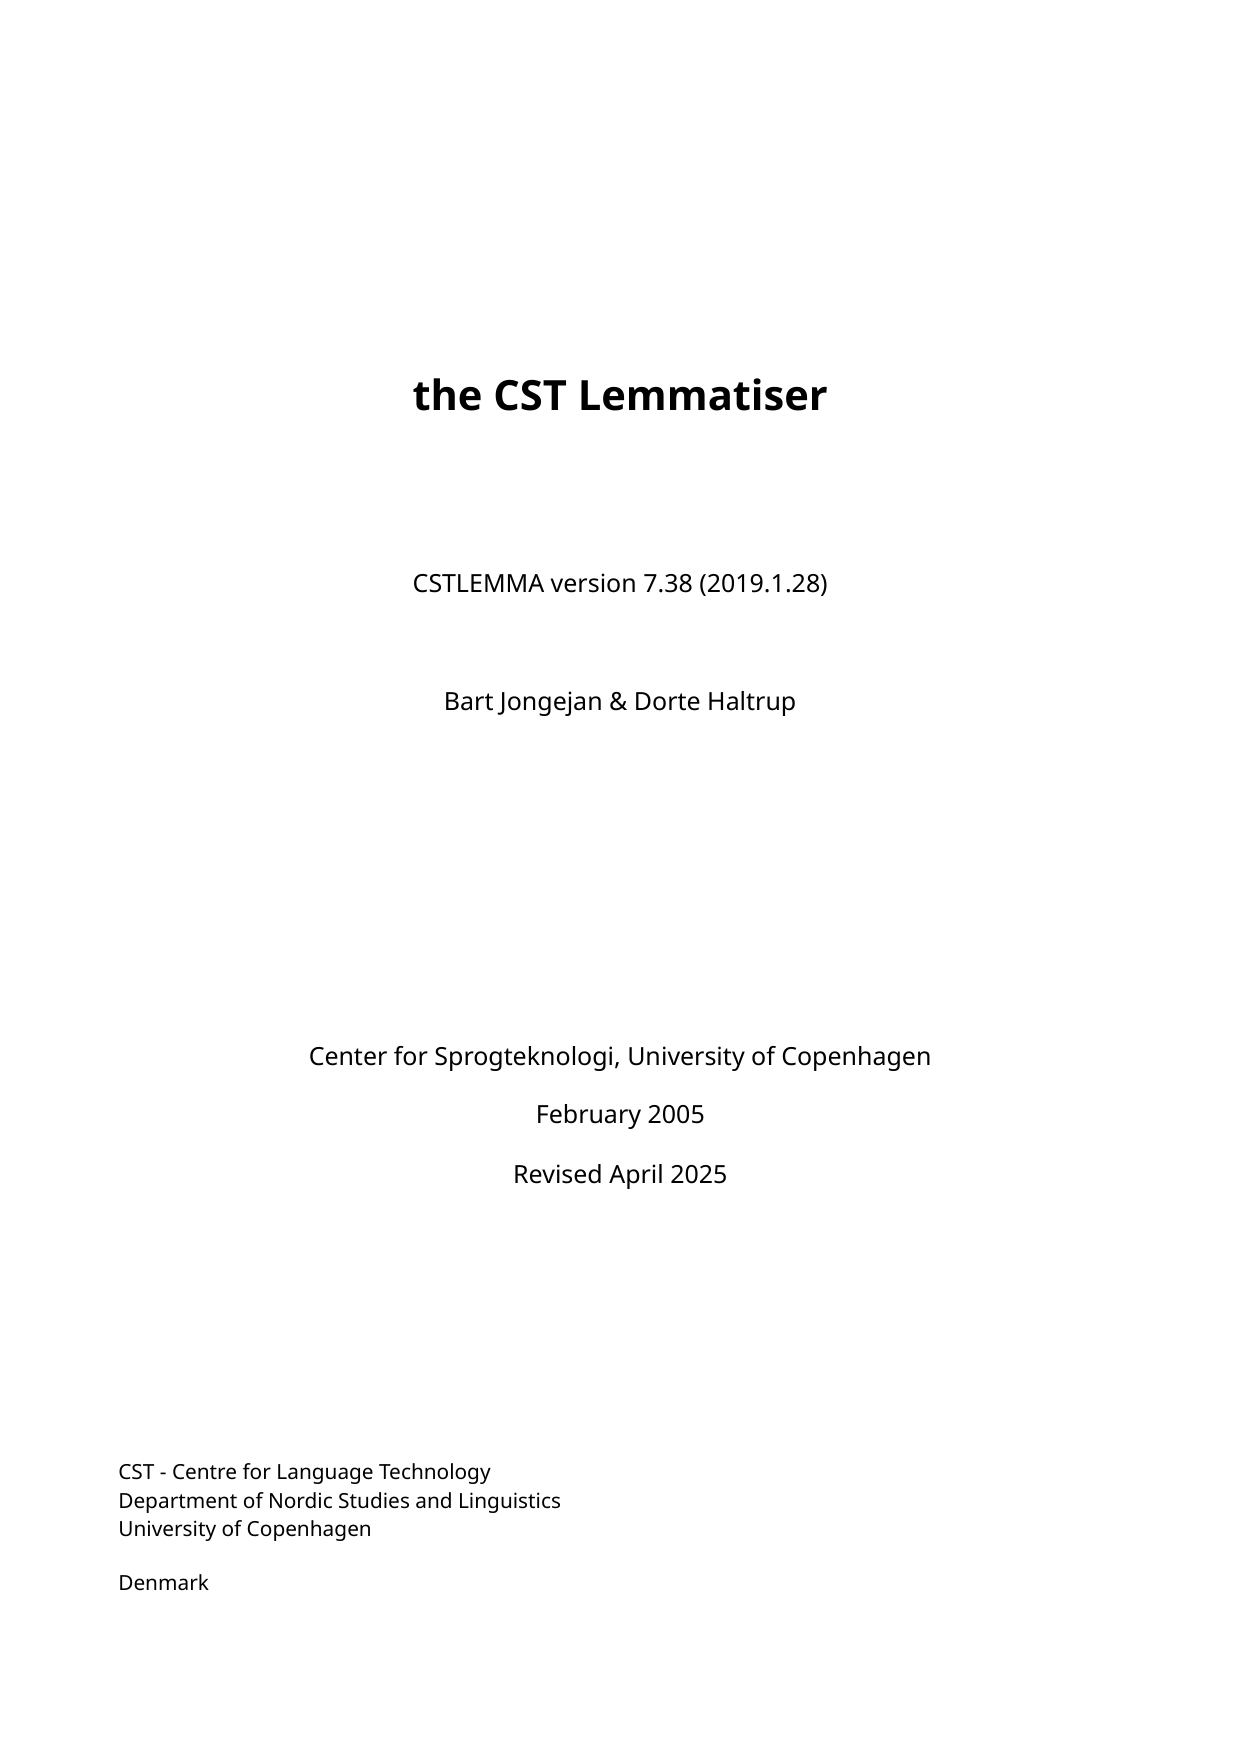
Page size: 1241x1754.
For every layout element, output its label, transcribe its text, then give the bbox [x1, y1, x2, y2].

text Revised April 2025 [118, 1156, 1122, 1190]
text University of Copenhagen [118, 1514, 1122, 1543]
text February 2005 [118, 1097, 1122, 1131]
text Department of Nordic Studies and Linguistics [118, 1486, 1122, 1514]
text Denmark [118, 1568, 1122, 1596]
text Bart Jongejan & Dorte Haltrup [118, 684, 1122, 718]
text the CST Lemmatiser [118, 366, 1122, 422]
text Center for Sprogteknologi, University of Copenhagen [118, 1038, 1122, 1072]
text CST - Centre for Language Technology [118, 1457, 1122, 1486]
text CSTLEMMA version 7.38 (2019.1.28) [118, 566, 1122, 600]
